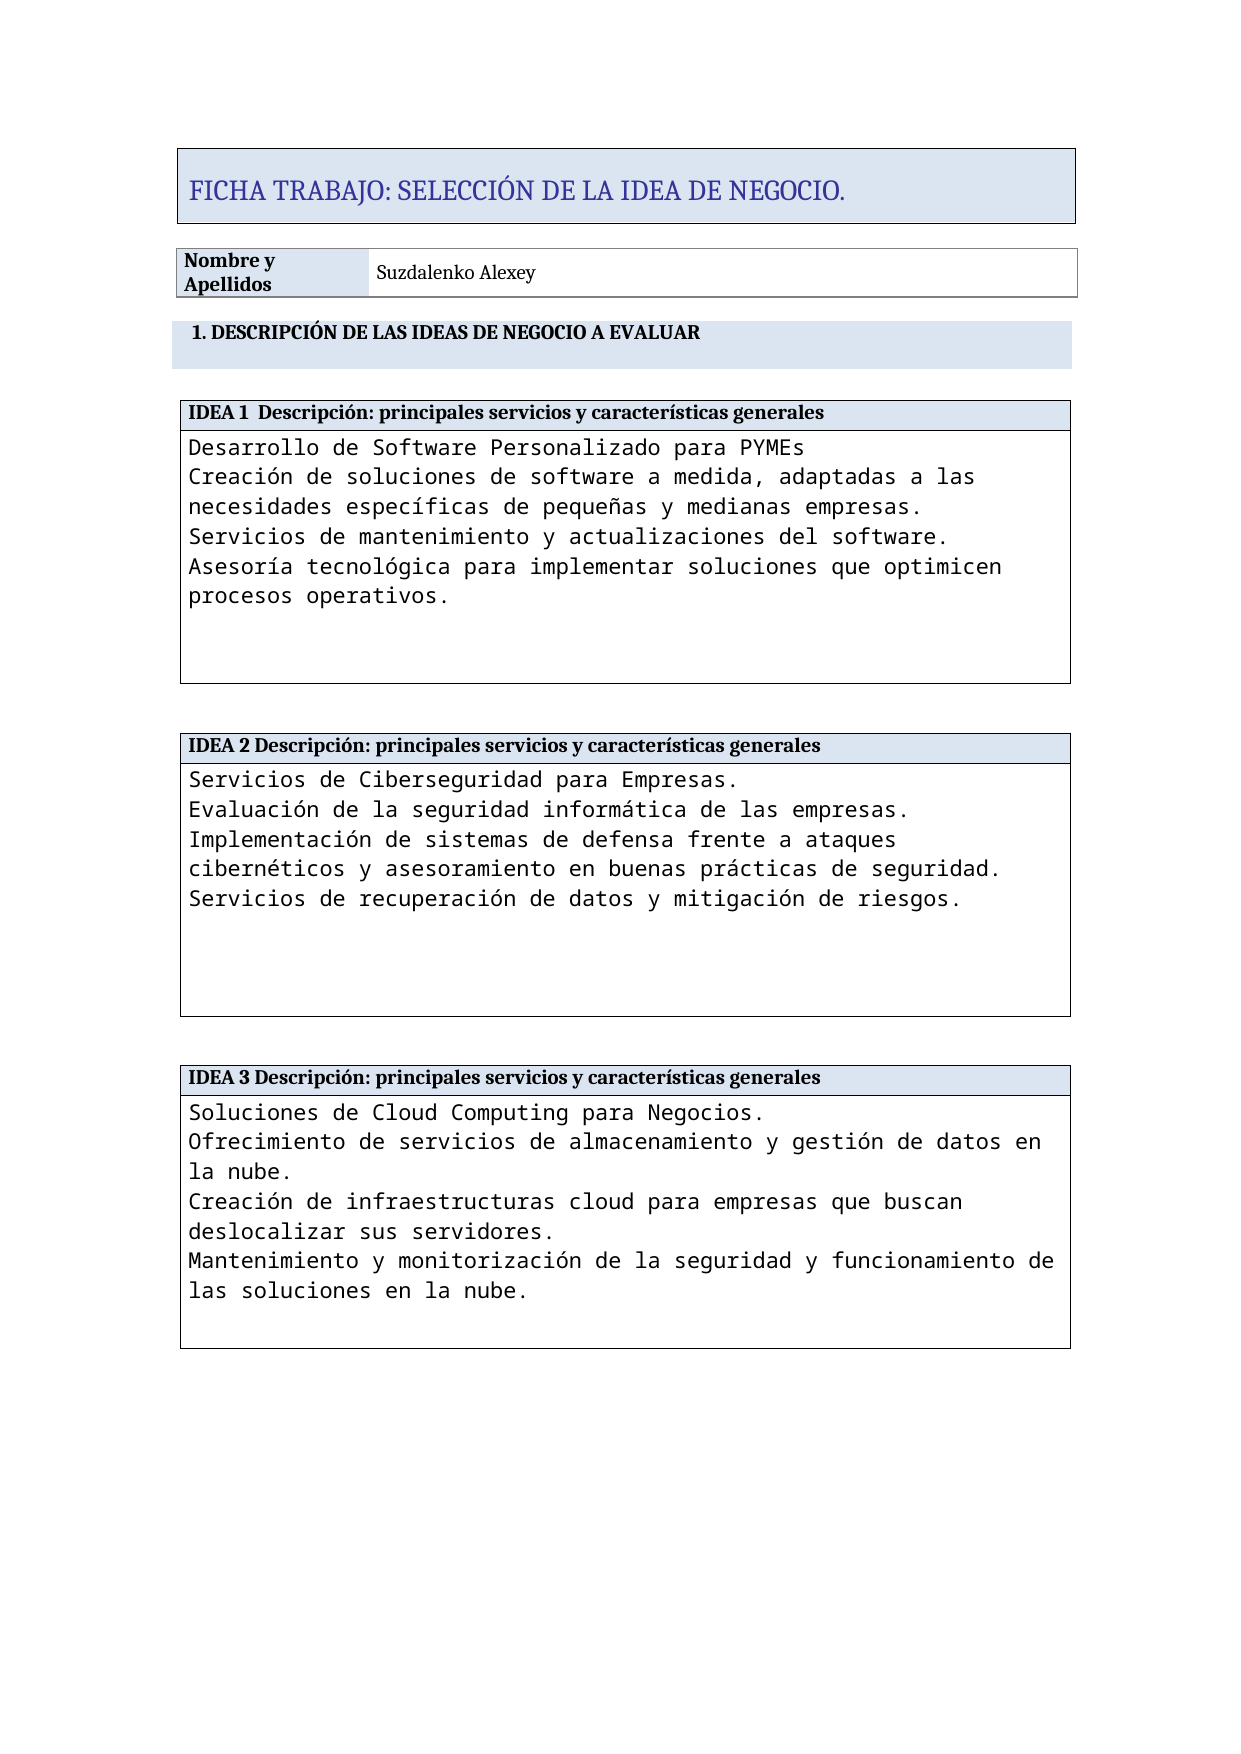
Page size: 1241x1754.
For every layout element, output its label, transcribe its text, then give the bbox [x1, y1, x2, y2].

table_header 1. DESCRIPCIÓN DE LAS IDEAS DE NEGOCIO A EVALUAR [172, 321, 1072, 369]
table_header IDEA 1 Descripción: principales servicios y características generales [181, 401, 1070, 430]
table_cell Soluciones de Cloud Computing para Negocios. Ofrecimiento de servicios de almacenamiento y gestión de datos en la nube. Creación de infraestructuras cloud para empresas que buscan deslocalizar sus servidores. Mantenimiento y monitorización de la seguridad y funcionamiento de las soluciones en la nube. [181, 1096, 1070, 1348]
table_cell Servicios de Ciberseguridad para Empresas. Evaluación de la seguridad informática de las empresas. Implementación de sistemas de defensa frente a ataques cibernéticos y asesoramiento en buenas prácticas de seguridad. Servicios de recuperación de datos y mitigación de riesgos. [181, 764, 1070, 1016]
table_cell Desarrollo de Software Personalizado para PYMEs Creación de soluciones de software a medida, adaptadas a las necesidades específicas de pequeñas y medianas empresas. Servicios de mantenimiento y actualizaciones del software. Asesoría tecnológica para implementar soluciones que optimicen procesos operativos. [181, 431, 1070, 683]
table_header IDEA 2 Descripción: principales servicios y características generales [181, 734, 1070, 763]
table_header IDEA 3 Descripción: principales servicios y características generales [181, 1066, 1070, 1095]
table_header Suzdalenko Alexey [370, 249, 1077, 296]
table_header FICHA TRABAJO: SELECCIÓN DE LA IDEA DE NEGOCIO. [178, 149, 1075, 222]
table_header Nombre y Apellidos [177, 249, 369, 296]
